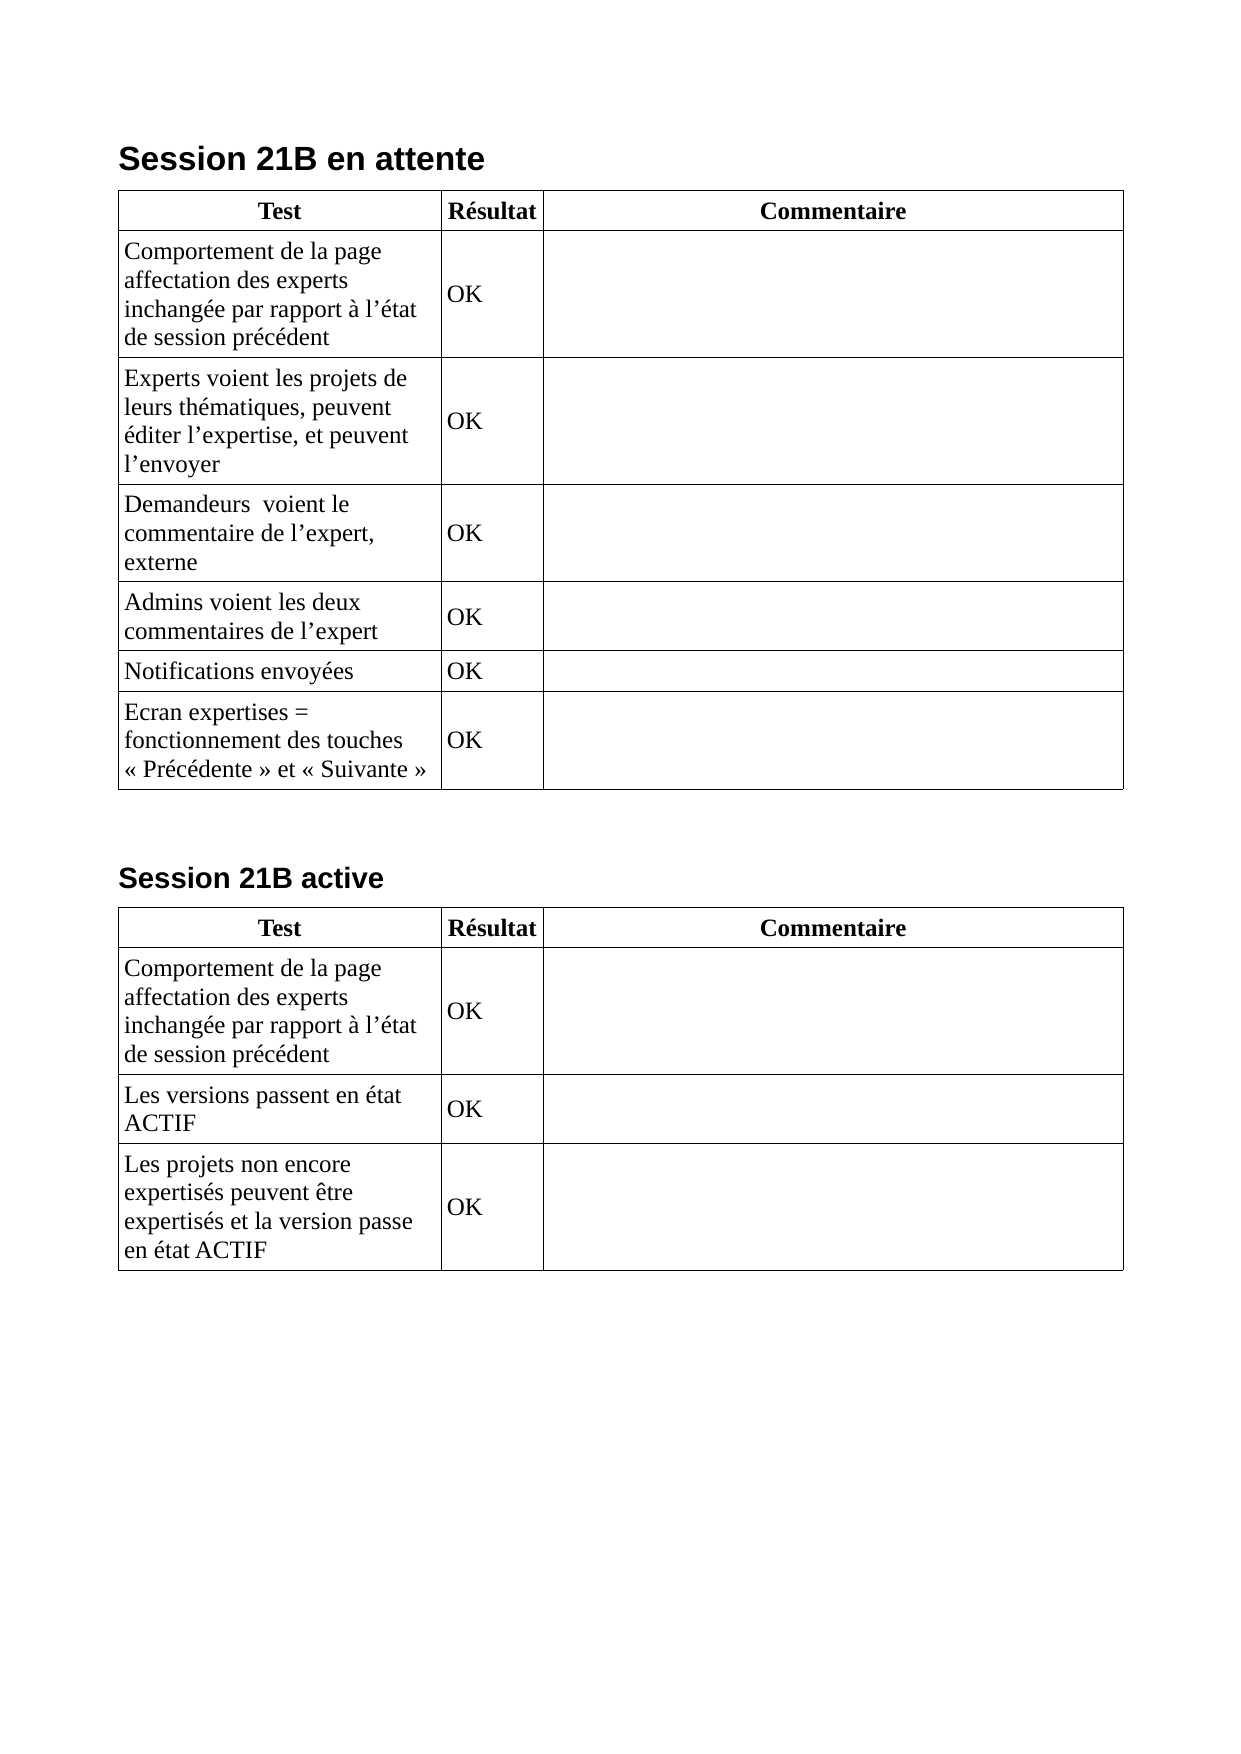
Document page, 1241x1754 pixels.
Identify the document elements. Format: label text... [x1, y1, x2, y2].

table_cell Les versions passent en état ACTIF [119, 1075, 441, 1143]
table_cell [544, 948, 1123, 1074]
table_cell [544, 231, 1123, 357]
table_cell OK [442, 692, 543, 788]
table_cell OK [442, 948, 543, 1074]
table_header Commentaire [544, 908, 1123, 947]
table_cell OK [442, 231, 543, 357]
table_cell Ecran expertises = fonctionnement des touches « Précédente » et « Suivante » [119, 692, 441, 788]
table_cell Experts voient les projets de leurs thématiques, peuvent éditer l’expertise, et peuvent l’envoyer [119, 358, 441, 483]
table_cell Demandeurs voient le commentaire de l’expert, externe [119, 485, 441, 581]
table_cell [544, 485, 1123, 581]
table_cell OK [442, 485, 543, 581]
table_cell [544, 651, 1123, 691]
table_cell [544, 358, 1123, 483]
table_cell Notifications envoyées [119, 651, 441, 691]
table_cell Les projets non encore expertisés peuvent être expertisés et la version passe en état ACTIF [119, 1144, 441, 1269]
subtitle Session 21B active [118, 861, 1122, 894]
table_header Résultat [442, 908, 543, 947]
table_cell Comportement de la page affectation des experts inchangée par rapport à l’état de session précédent [119, 231, 441, 357]
table_header Test [119, 191, 441, 230]
table_cell Comportement de la page affectation des experts inchangée par rapport à l’état de session précédent [119, 948, 441, 1074]
table_cell OK [442, 582, 543, 650]
table_cell OK [442, 1075, 543, 1143]
table_header Commentaire [544, 191, 1123, 230]
table_cell Admins voient les deux commentaires de l’expert [119, 582, 441, 650]
table_cell OK [442, 651, 543, 691]
table_cell [544, 692, 1123, 788]
table_cell [544, 582, 1123, 650]
table_cell OK [442, 358, 543, 483]
table_cell OK [442, 1144, 543, 1269]
table_header Test [119, 908, 441, 947]
table_header Résultat [442, 191, 543, 230]
subtitle Session 21B en attente [118, 139, 1122, 178]
table_cell [544, 1144, 1123, 1269]
table_cell [544, 1075, 1123, 1143]
